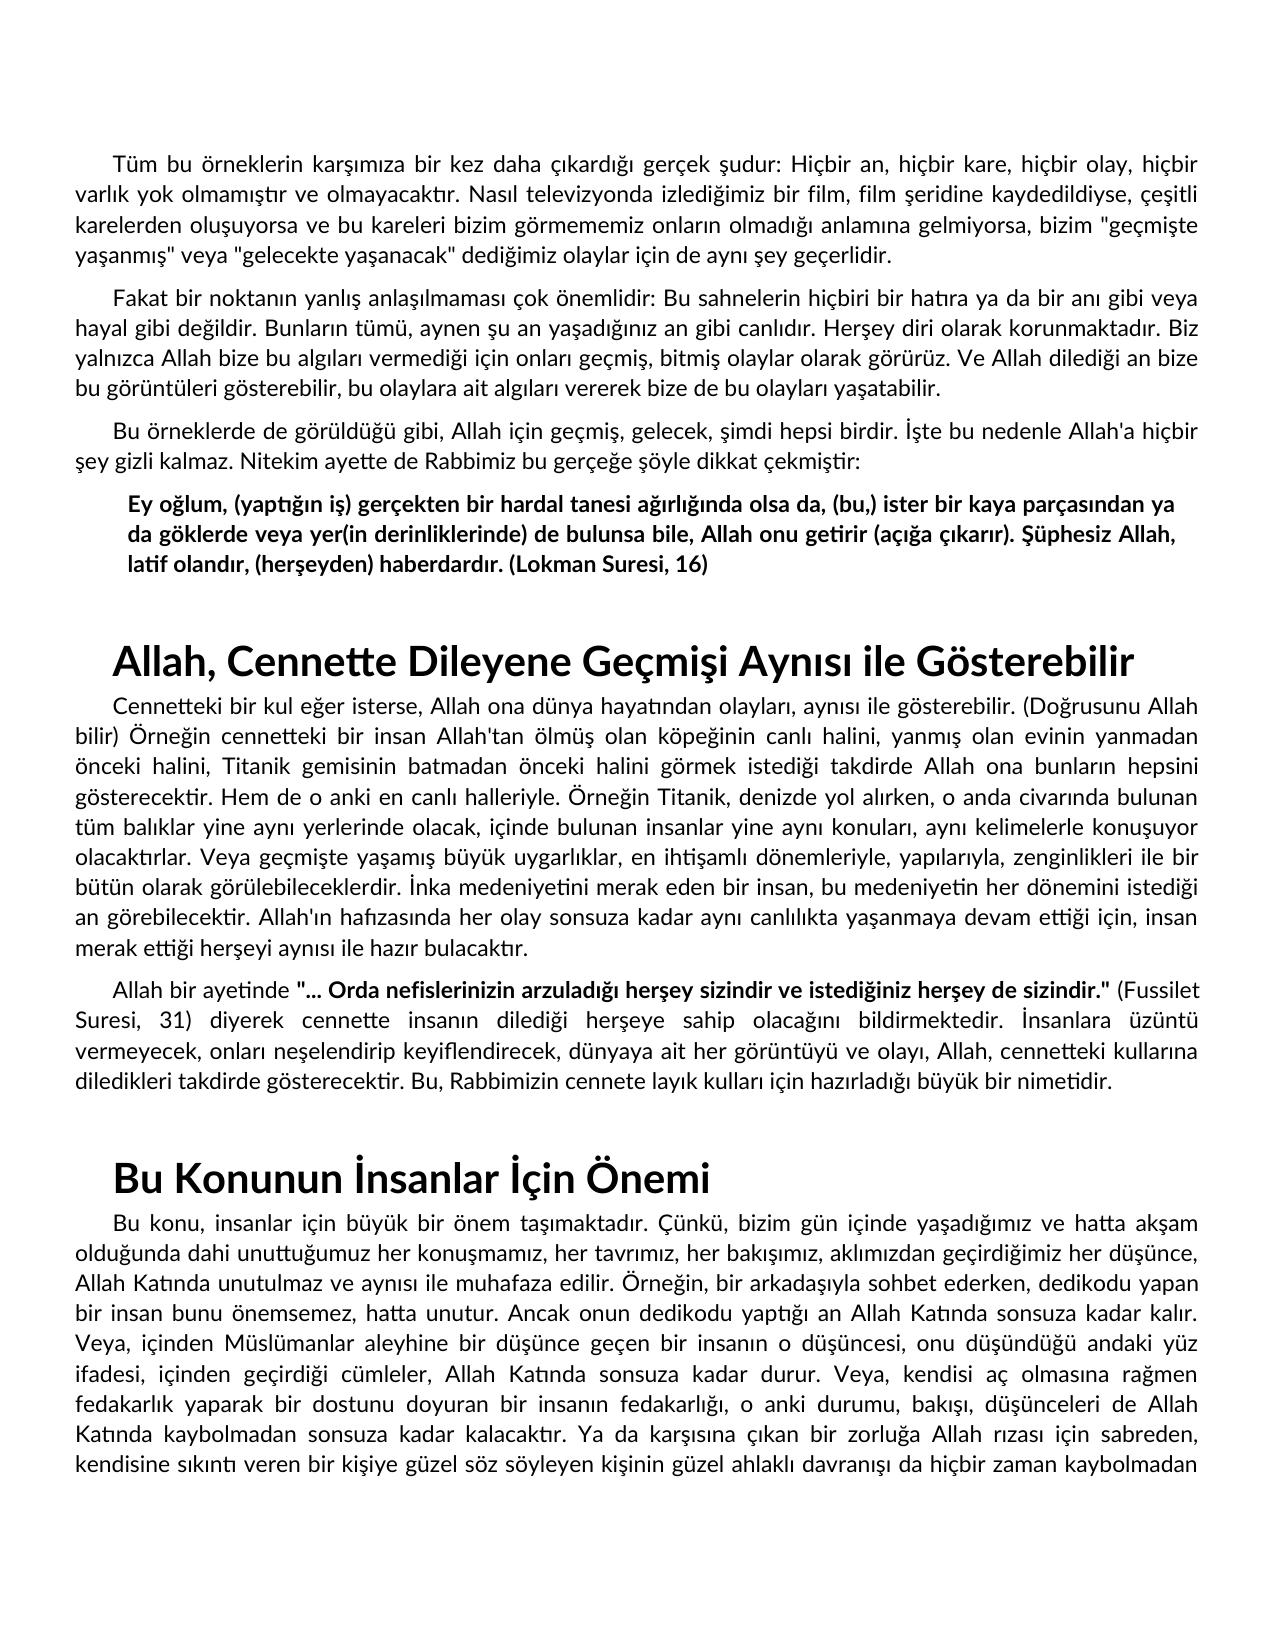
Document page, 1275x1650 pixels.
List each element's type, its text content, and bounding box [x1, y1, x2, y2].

subtitle Bu Konunun İnsanlar İçin Önemi [112, 1152, 1200, 1202]
text Fakat bir noktanın yanlış anlaşılmaması çok önemlidir: Bu sahnelerin hiçbiri bir hatıra ya da bir anı gibi veya hayal gibi değildir. Bunların tümü, aynen şu an yaşadığınız an gibi canlıdır. Herşey diri olarak korunmaktadır. Biz yalnızca Allah bize bu algıları vermediği için onları geçmiş, bitmiş olaylar olarak görürüz. Ve Allah dilediği an bize bu görüntüleri gösterebilir, bu olaylara ait algıları vererek bize de bu olayları yaşatabilir. [75, 283, 1200, 401]
text Tüm bu örneklerin karşımıza bir kez daha çıkardığı gerçek şudur: Hiçbir an, hiçbir kare, hiçbir olay, hiçbir varlık yok olmamıştır ve olmayacaktır. Nasıl televizyonda izlediğimiz bir film, film şeridine kaydedildiyse, çeşitli karelerden oluşuyorsa ve bu kareleri bizim görmememiz onların olmadığı anlamına gelmiyorsa, bizim "geçmişte yaşanmış" veya "gelecekte yaşanacak" dediğimiz olaylar için de aynı şey geçerlidir. [75, 150, 1200, 268]
text Cennetteki bir kul eğer isterse, Allah ona dünya hayatından olayları, aynısı ile gösterebilir. (Doğrusunu Allah bilir) Örneğin cennetteki bir insan Allah'tan ölmüş olan köpeğinin canlı halini, yanmış olan evinin yanmadan önceki halini, Titanik gemisinin batmadan önceki halini görmek istediği takdirde Allah ona bunların hepsini gösterecektir. Hem de o anki en canlı halleriyle. Örneğin Titanik, denizde yol alırken, o anda civarında bulunan tüm balıklar yine aynı yerlerinde olacak, içinde bulunan insanlar yine aynı konuları, aynı kelimelerle konuşuyor olacaktırlar. Veya geçmişte yaşamış büyük uygarlıklar, en ihtişamlı dönemleriyle, yapılarıyla, zenginlikleri ile bir bütün olarak görülebileceklerdir. İnka medeniyetini merak eden bir insan, bu medeniyetin her dönemini istediği an görebilecektir. Allah'ın hafızasında her olay sonsuza kadar aynı canlılıkta yaşanmaya devam ettiği için, insan merak ettiği herşeyi aynısı ile hazır bulacaktır. [75, 692, 1200, 961]
text Bu örneklerde de görüldüğü gibi, Allah için geçmiş, gelecek, şimdi hepsi birdir. İşte bu nedenle Allah'a hiçbir şey gizli kalmaz. Nitekim ayette de Rabbimiz bu gerçeğe şöyle dikkat çekmiştir: [75, 417, 1200, 474]
text Bu konu, insanlar için büyük bir önem taşımaktadır. Çünkü, bizim gün içinde yaşadığımız ve hatta akşam olduğunda dahi unuttuğumuz her konuşmamız, her tavrımız, her bakışımız, aklımızdan geçirdiğimiz her düşünce, Allah Katında unutulmaz ve aynısı ile muhafaza edilir. Örneğin, bir arkadaşıyla sohbet ederken, dedikodu yapan bir insan bunu önemsemez, hatta unutur. Ancak onun dedikodu yaptığı an Allah Katında sonsuza kadar kalır. Veya, içinden Müslümanlar aleyhine bir düşünce geçen bir insanın o düşüncesi, onu düşündüğü andaki yüz ifadesi, içinden geçirdiği cümleler, Allah Katında sonsuza kadar durur. Veya, kendisi aç olmasına rağmen fedakarlık yaparak bir dostunu doyuran bir insanın fedakarlığı, o anki durumu, bakışı, düşünceleri de Allah Katında kaybolmadan sonsuza kadar kalacaktır. Ya da karşısına çıkan bir zorluğa Allah rızası için sabreden, kendisine sıkıntı veren bir kişiye güzel söz söyleyen kişinin güzel ahlaklı davranışı da hiçbir zaman kaybolmadan [75, 1208, 1200, 1477]
subtitle Allah, Cennette Dileyene Geçmişi Aynısı ile Gösterebilir [112, 635, 1200, 685]
text Allah bir ayetinde "... Orda nefislerinizin arzuladığı herşey sizindir ve istediğiniz herşey de sizindir." (Fussilet Suresi, 31) diyerek cennette insanın dilediği herşeye sahip olacağını bildirmektedir. İnsanlara üzüntü vermeyecek, onları neşelendirip keyiflendirecek, dünyaya ait her görüntüyü ve olayı, Allah, cennetteki kullarına diledikleri takdirde gösterecektir. Bu, Rabbimizin cennete layık kulları için hazırladığı büyük bir nimetidir. [75, 976, 1200, 1094]
text Ey oğlum, (yaptığın iş) gerçekten bir hardal tanesi ağırlığında olsa da, (bu,) ister bir kaya parçasından ya da göklerde veya yer(in derinliklerinde) de bulunsa bile, Allah onu getirir (açığa çıkarır). Şüphesiz Allah, latif olandır, (herşeyden) haberdardır. (Lokman Suresi, 16) [127, 489, 1177, 577]
